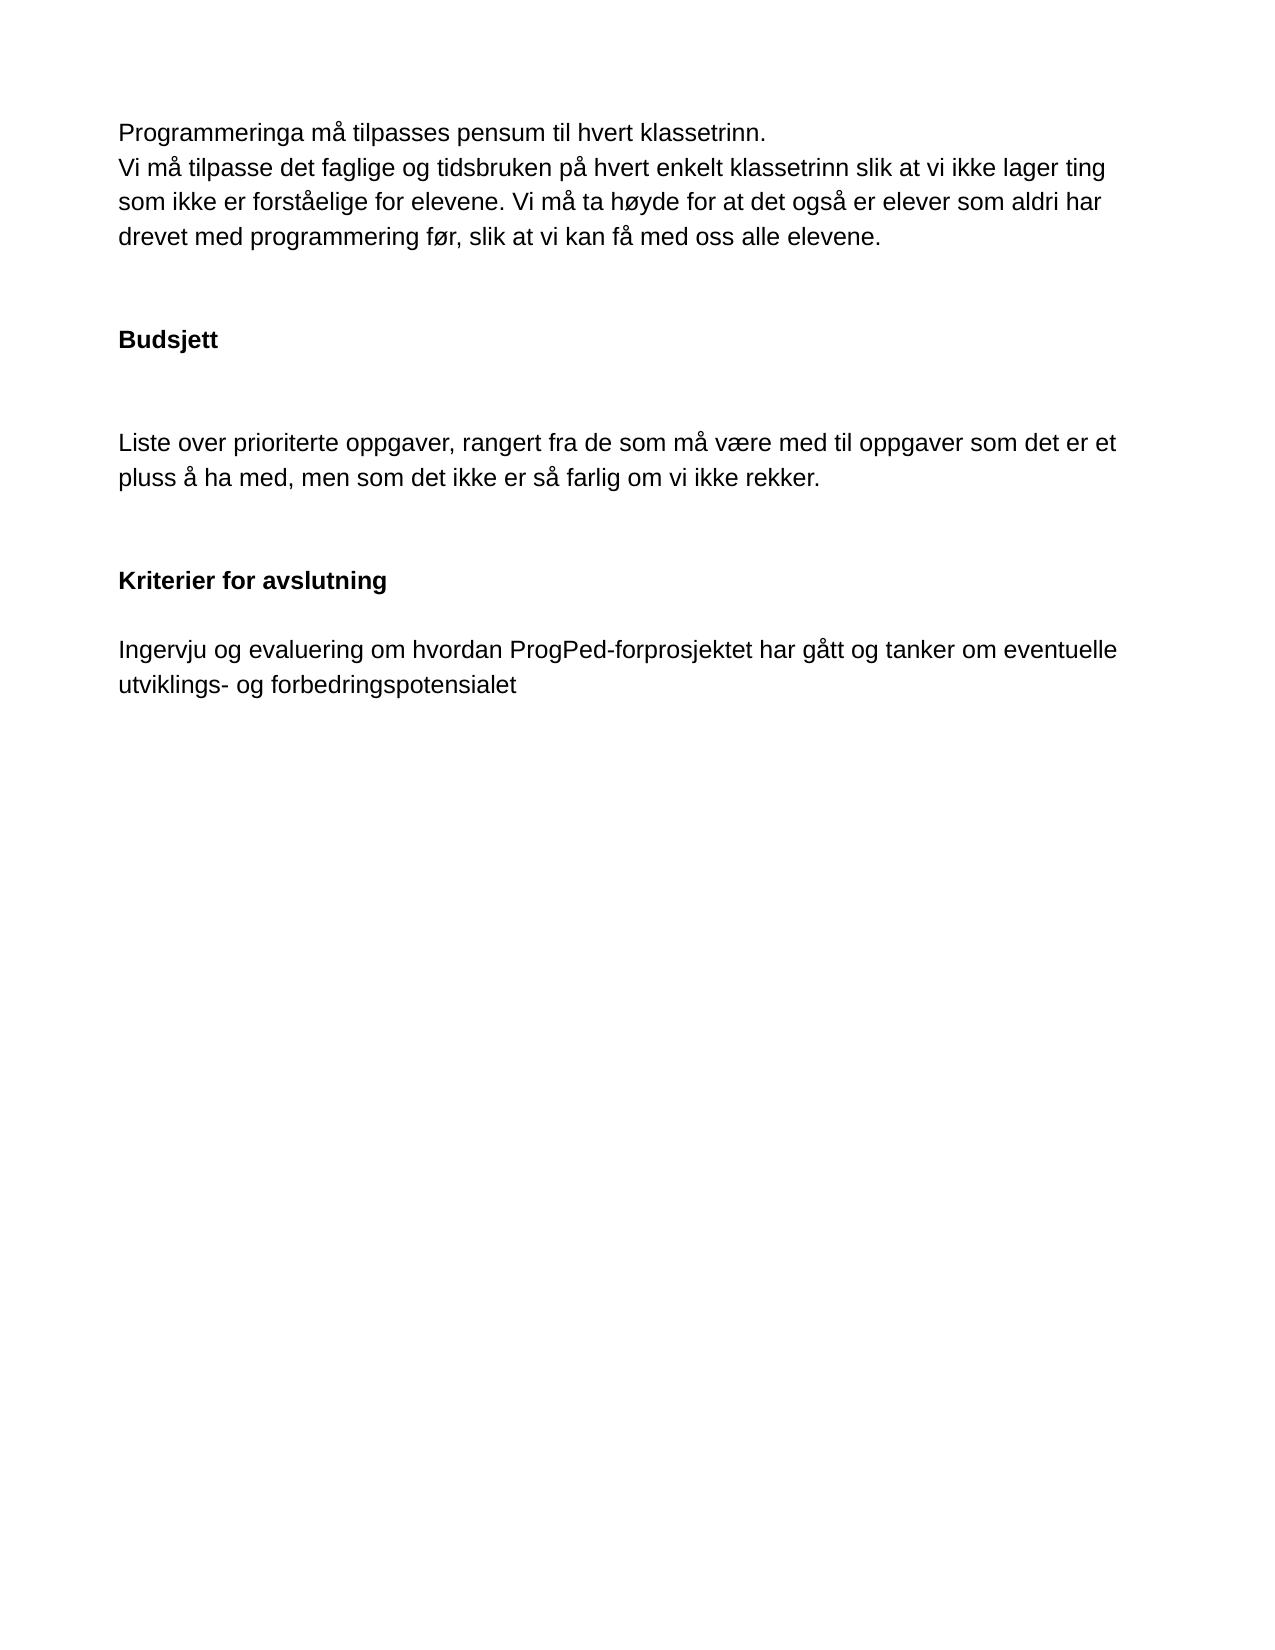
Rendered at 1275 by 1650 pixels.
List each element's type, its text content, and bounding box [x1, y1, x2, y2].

text Programmeringa må tilpasses pensum til hvert klassetrinn. [118, 118, 1157, 147]
text Budsjett [118, 325, 1157, 354]
text Kriterier for avslutning [118, 566, 1157, 595]
text Liste over prioriterte oppgaver, rangert fra de som må være med til oppgaver som det er et pluss å ha med, men som det ikke er så farlig om vi ikke rekker. [118, 428, 1157, 492]
text Ingervju og evaluering om hvordan ProgPed-forprosjektet har gått og tanker om eventuelle utviklings- og forbedringspotensialet [118, 635, 1157, 698]
text Vi må tilpasse det faglige og tidsbruken på hvert enkelt klassetrinn slik at vi ikke lager ting som ikke er forståelige for elevene. Vi må ta høyde for at det også er elever som aldri har drevet med programmering før, slik at vi kan få med oss alle elevene. [118, 153, 1157, 250]
